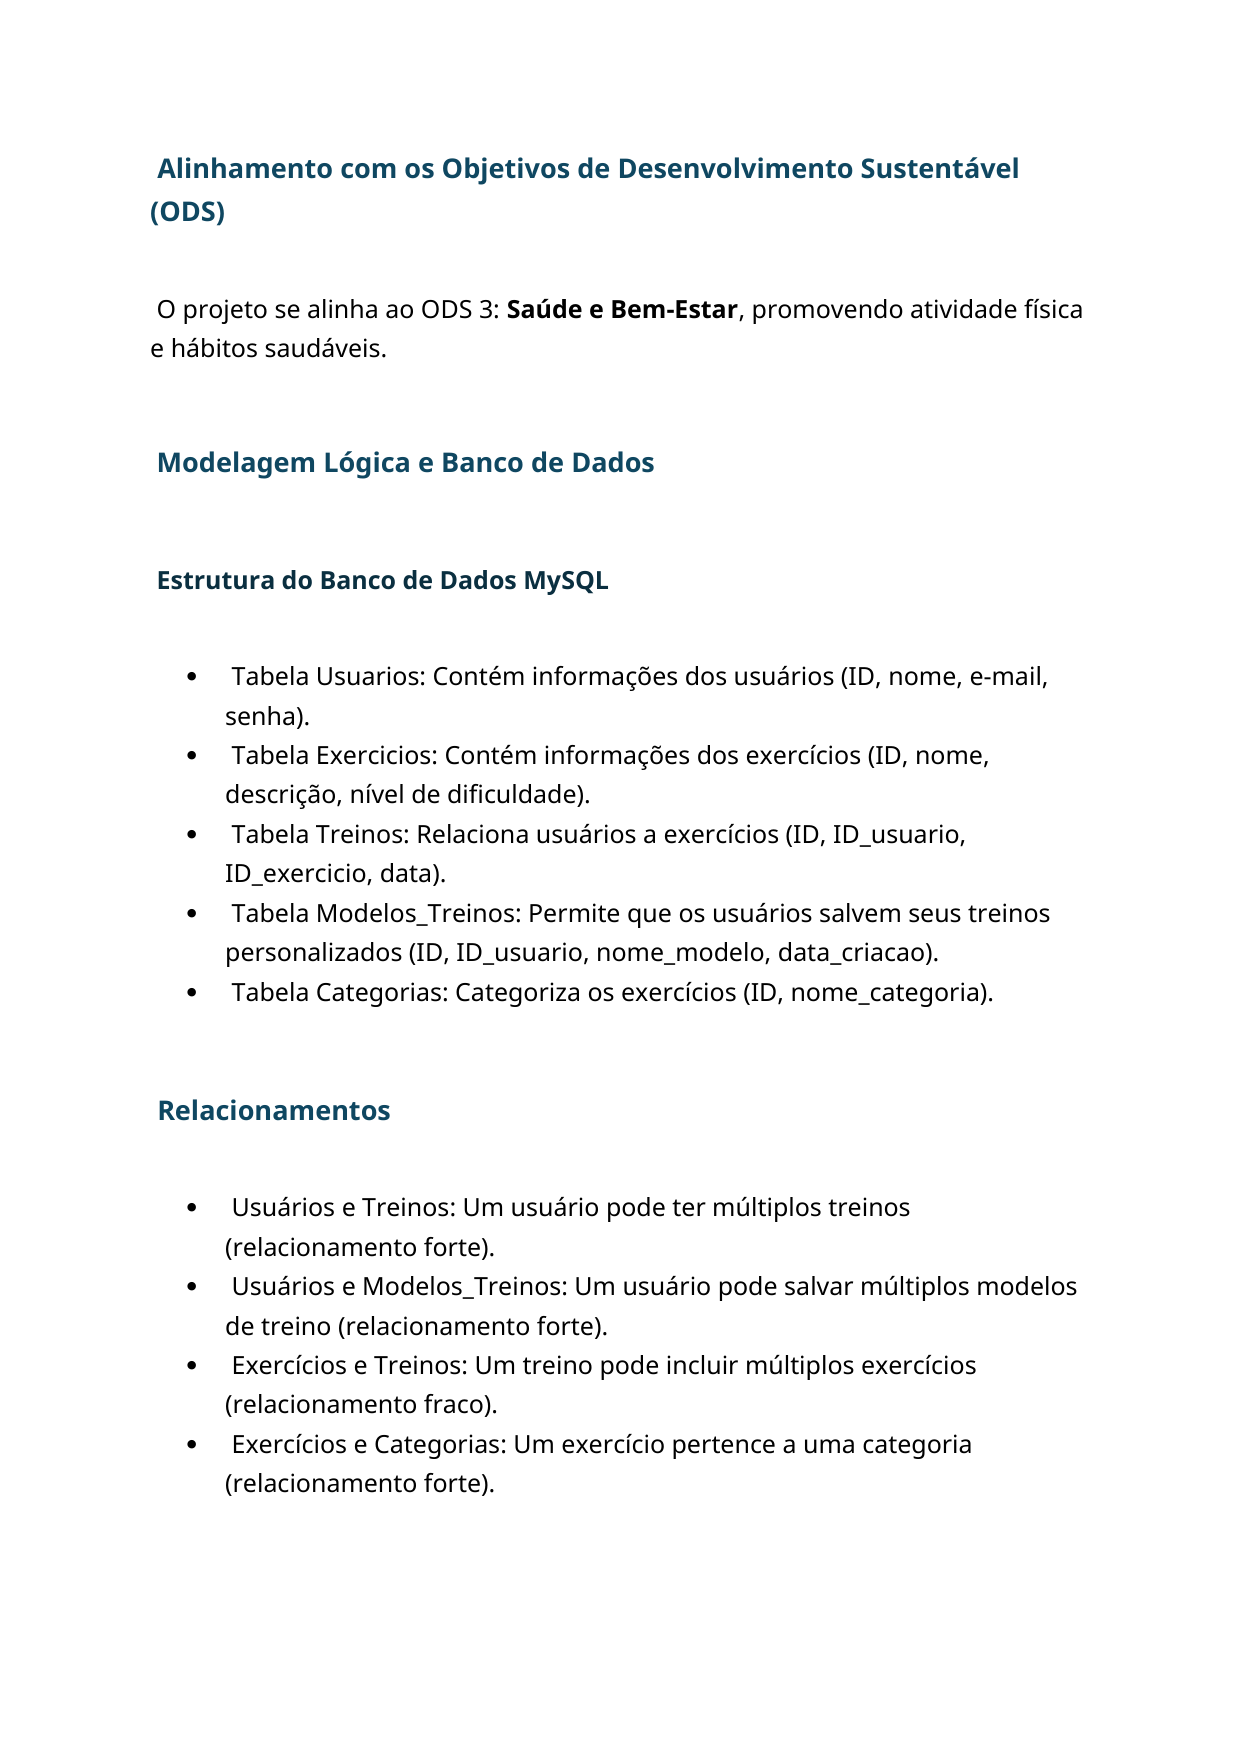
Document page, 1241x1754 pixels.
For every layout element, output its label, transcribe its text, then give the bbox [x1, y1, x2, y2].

list Exercícios e Treinos: Um treino pode incluir múltiplos exercícios (relacionamento fraco). [187, 1348, 1090, 1421]
text Modelagem Lógica e Banco de Dados [150, 443, 1090, 480]
subtitle Estrutura do Banco de Dados MySQL [150, 563, 1090, 597]
list Tabela Usuarios: Contém informações dos usuários (ID, nome, e-mail, senha). [187, 659, 1090, 732]
text O projeto se alinha ao ODS 3: Saúde e Bem-Estar, promovendo atividade física e hábitos saudáveis. [150, 292, 1090, 365]
subtitle Relacionamentos [150, 1091, 1090, 1128]
subtitle Alinhamento com os Objetivos de Desenvolvimento Sustentável (ODS) [150, 150, 1090, 229]
list Usuários e Treinos: Um usuário pode ter múltiplos treinos (relacionamento forte). [187, 1190, 1090, 1263]
list Exercícios e Categorias: Um exercício pertence a uma categoria (relacionamento forte). [187, 1427, 1090, 1500]
list Tabela Treinos: Relaciona usuários a exercícios (ID, ID_usuario, ID_exercicio, data). [187, 817, 1090, 890]
list Tabela Exercicios: Contém informações dos exercícios (ID, nome, descrição, nível de dificuldade). [187, 738, 1090, 811]
list Usuários e Modelos_Treinos: Um usuário pode salvar múltiplos modelos de treino (relacionamento forte). [187, 1269, 1090, 1342]
list Tabela Modelos_Treinos: Permite que os usuários salvem seus treinos personalizados (ID, ID_usuario, nome_modelo, data_criacao). [187, 896, 1090, 969]
list Tabela Categorias: Categoriza os exercícios (ID, nome_categoria). [187, 974, 1090, 1008]
